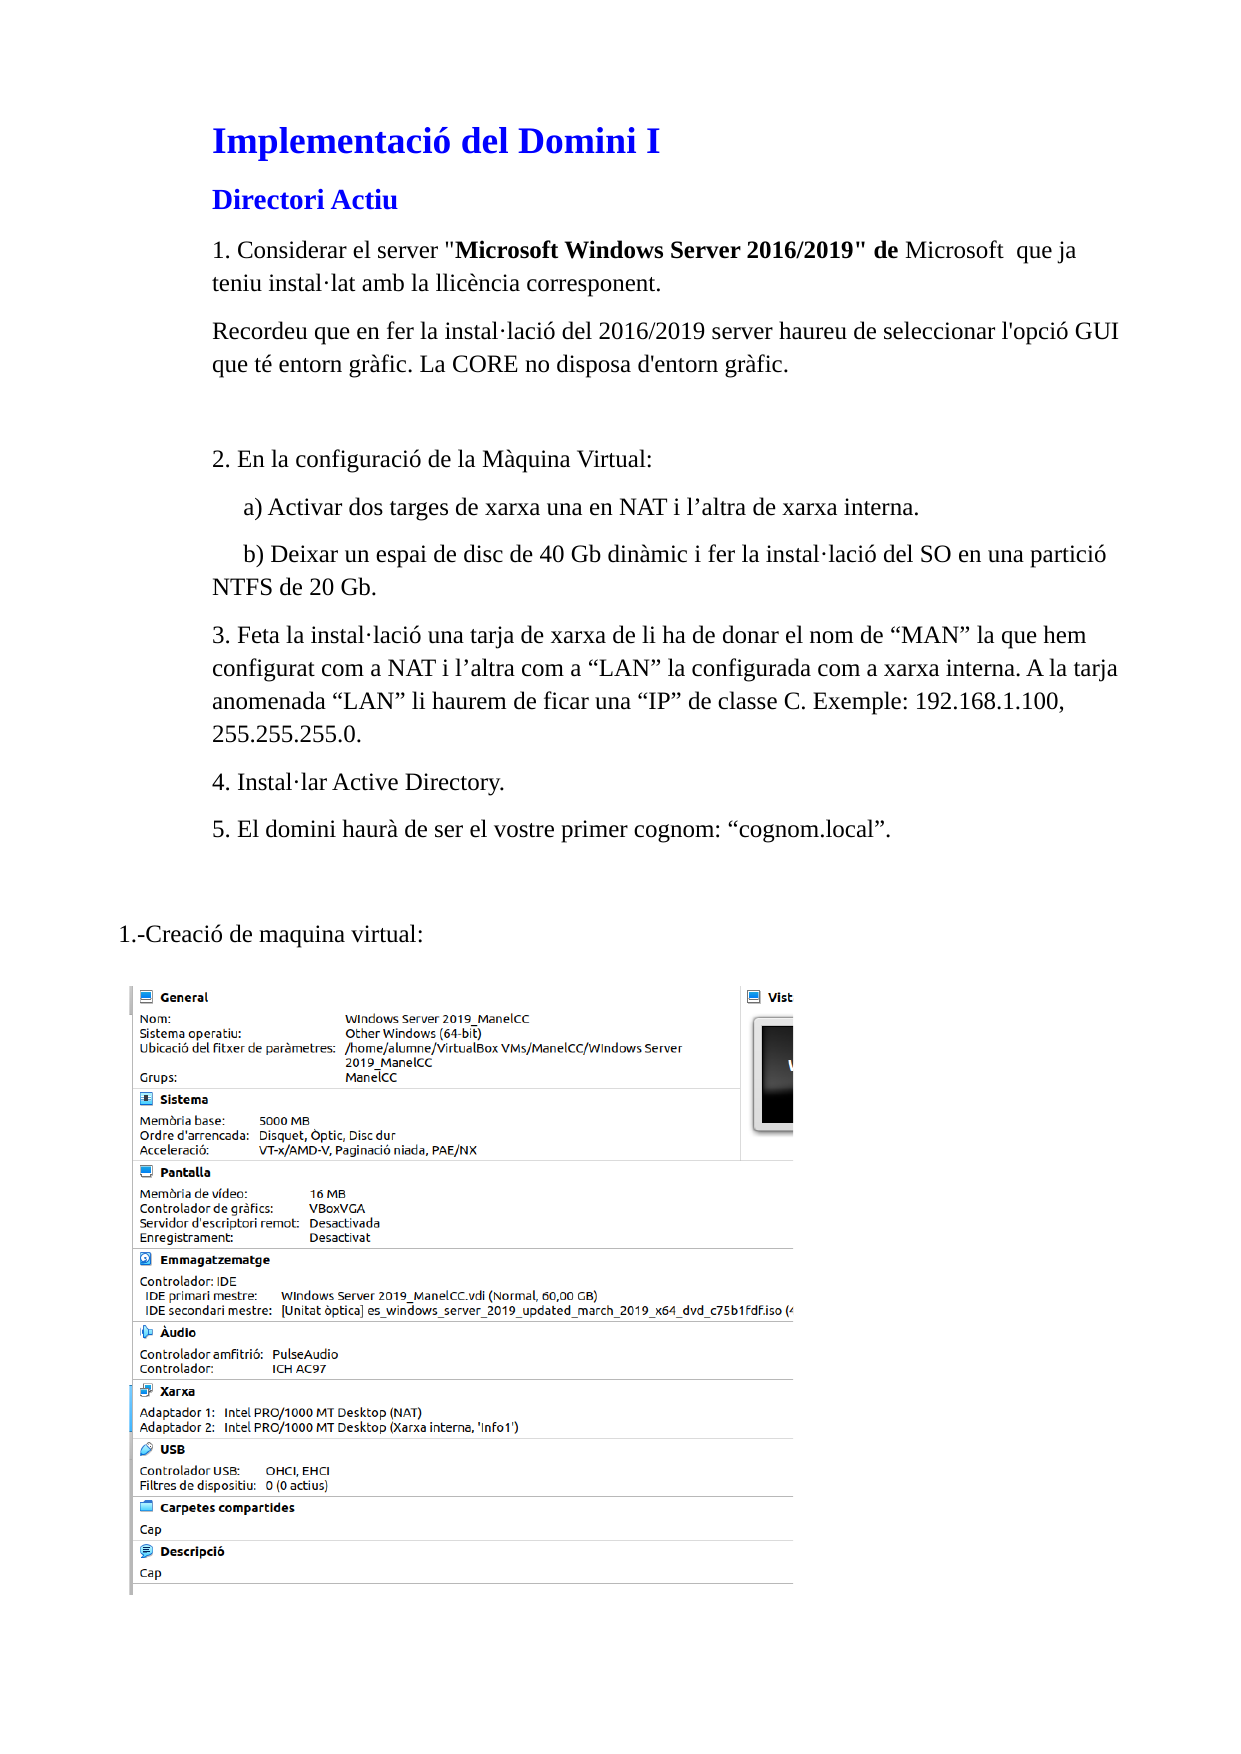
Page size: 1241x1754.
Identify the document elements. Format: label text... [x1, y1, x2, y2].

text 2. En la configuració de la Màquina Virtual: [212, 444, 1122, 473]
text b) Deixar un espai de disc de 40 Gb dinàmic i fer la instal·lació del SO en una partició NTFS de 20 Gb. [212, 539, 1122, 601]
text a) Activar dos targes de xarxa una en NAT i l’altra de xarxa interna. [212, 492, 1122, 521]
text 4. Instal·lar Active Directory. [212, 767, 1122, 796]
text Implementació del Domini I [212, 118, 1122, 161]
text 1. Considerar el server "Microsoft Windows Server 2016/2019" de Microsoft que ja teniu instal·lat amb la llicència corresponent. [212, 235, 1122, 297]
text 5. El domini haurà de ser el vostre primer cognom: “cognom.local”. [212, 814, 1122, 843]
text Directori Actiu [212, 182, 1122, 216]
text 3. Feta la instal·lació una tarja de xarxa de li ha de donar el nom de “MAN” la que hem configurat com a NAT i l’altra com a “LAN” la configurada com a xarxa interna. A la tarja anomenada “LAN” li haurem de ficar una “IP” de classe C. Exemple: 192.168.1.100, 255.255.255.0. [212, 620, 1122, 748]
text 1.-Creació de maquina virtual: [118, 919, 1122, 948]
text Recordeu que en fer la instal·lació del 2016/2019 server haureu de seleccionar l'opció GUI que té entorn gràfic. La CORE no disposa d'entorn gràfic. [212, 316, 1122, 378]
